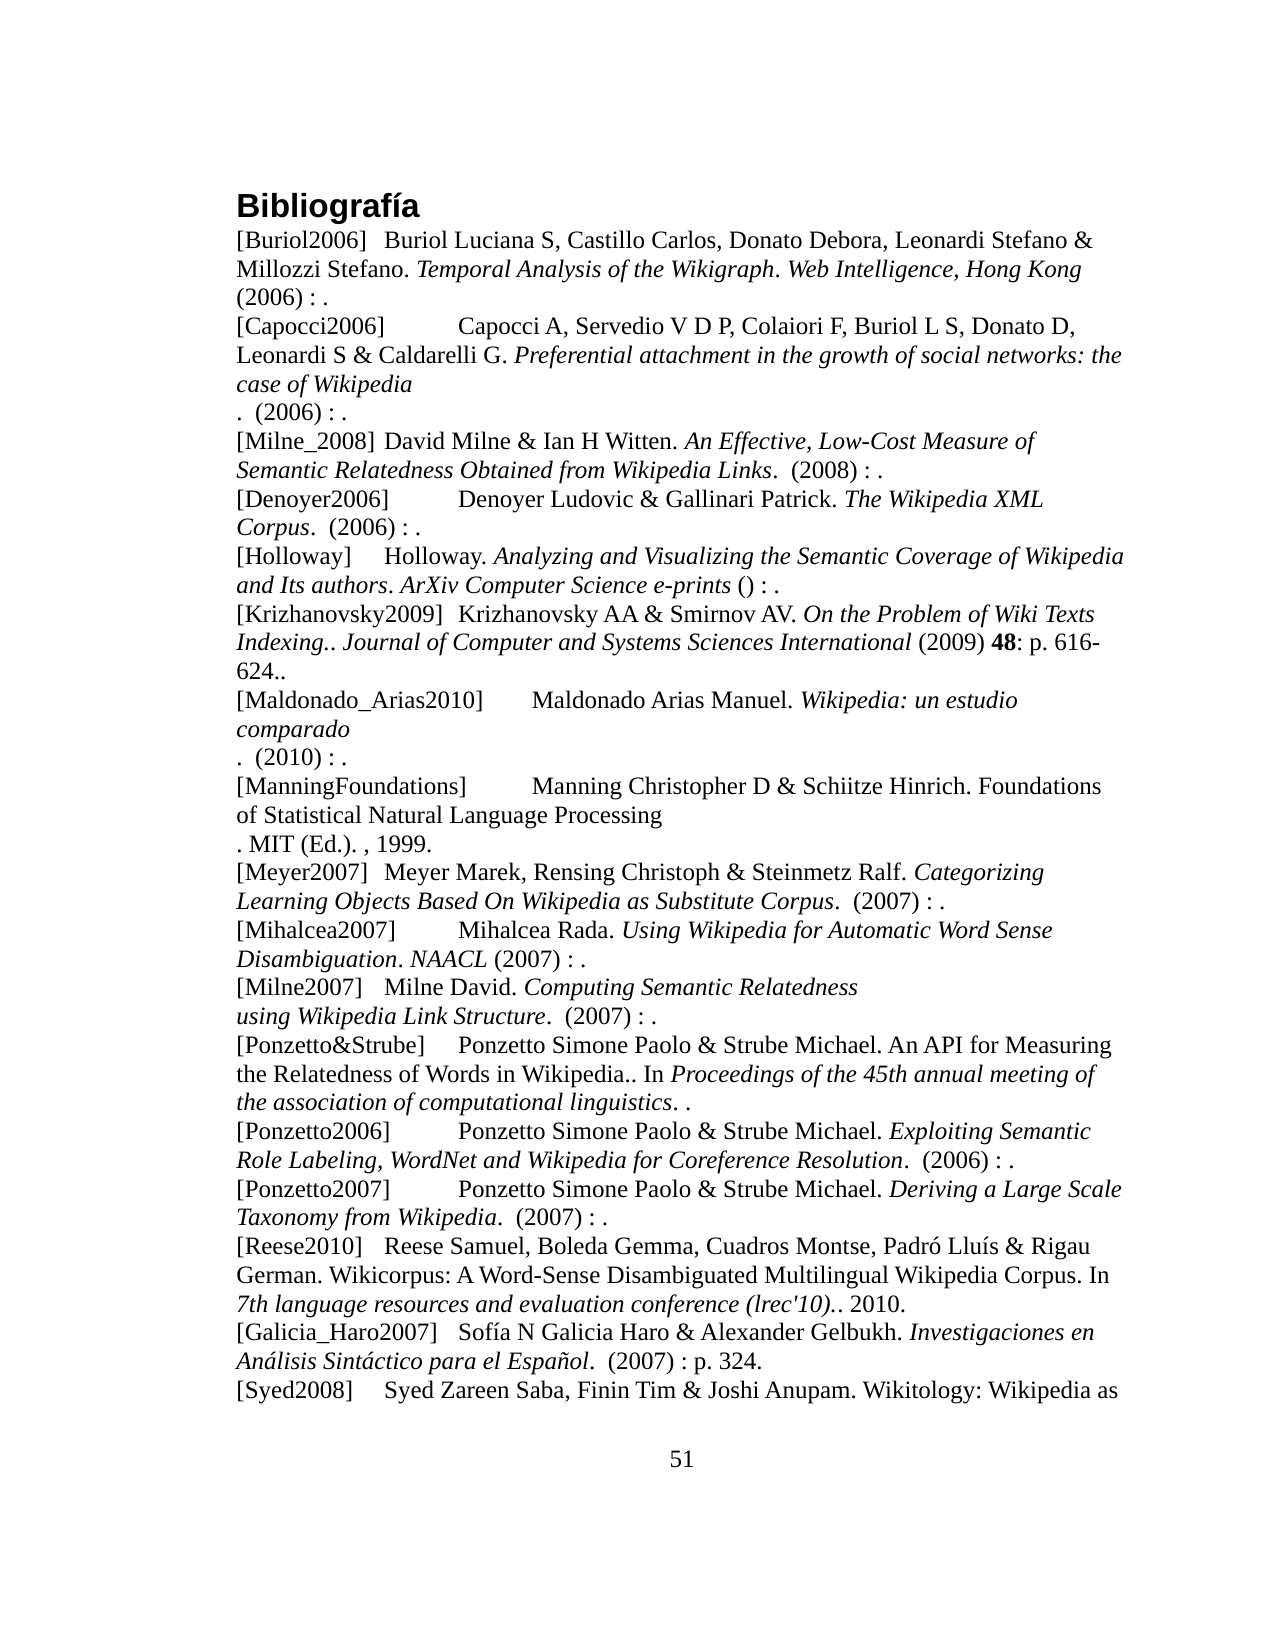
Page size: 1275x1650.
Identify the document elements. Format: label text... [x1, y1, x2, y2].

text [Milne2007] Milne David. Computing Semantic Relatedness using Wikipedia Link Structure. (2007) : . [236, 972, 1127, 1030]
text [Denoyer2006] Denoyer Ludovic & Gallinari Patrick. The Wikipedia XML Corpus. (2006) : . [236, 484, 1127, 541]
text [Holloway] Holloway. Analyzing and Visualizing the Semantic Coverage of Wikipedia and Its authors. ArXiv Computer Science e-prints () : . [236, 541, 1127, 599]
text [Ponzetto2006] Ponzetto Simone Paolo & Strube Michael. Exploiting Semantic Role Labeling, WordNet and Wikipedia for Coreference Resolution. (2006) : . [236, 1116, 1127, 1174]
text [Ponzetto&Strube] Ponzetto Simone Paolo & Strube Michael. An API for Measuring the Relatedness of Words in Wikipedia.. In Proceedings of the 45th annual meeting of the association of computational linguistics. . [236, 1030, 1127, 1116]
text [Reese2010] Reese Samuel, Boleda Gemma, Cuadros Montse, Padró Lluís & Rigau German. Wikicorpus: A Word-Sense Disambiguated Multilingual Wikipedia Corpus. In 7th language resources and evaluation conference (lrec'10).. 2010. [236, 1231, 1127, 1317]
text [ManningFoundations] Manning Christopher D & Schiitze Hinrich. Foundations of Statistical Natural Language Processing . MIT (Ed.). , 1999. [236, 771, 1127, 857]
subtitle Bibliografía [236, 186, 1127, 225]
text [Buriol2006] Buriol Luciana S, Castillo Carlos, Donato Debora, Leonardi Stefano & Millozzi Stefano. Temporal Analysis of the Wikigraph. Web Intelligence, Hong Kong (2006) : . [236, 225, 1127, 311]
text [Galicia_Haro2007] Sofía N Galicia Haro & Alexander Gelbukh. Investigaciones en Análisis Sintáctico para el Español. (2007) : p. 324. [236, 1317, 1127, 1375]
text [Krizhanovsky2009] Krizhanovsky AA & Smirnov AV. On the Problem of Wiki Texts Indexing.. Journal of Computer and Systems Sciences International (2009) 48: p. 616-624.. [236, 599, 1127, 685]
text [Ponzetto2007] Ponzetto Simone Paolo & Strube Michael. Deriving a Large Scale Taxonomy from Wikipedia. (2007) : . [236, 1174, 1127, 1231]
text [Mihalcea2007] Mihalcea Rada. Using Wikipedia for Automatic Word Sense Disambiguation. NAACL (2007) : . [236, 915, 1127, 972]
text [Maldonado_Arias2010] Maldonado Arias Manuel. Wikipedia: un estudio comparado . (2010) : . [236, 685, 1127, 771]
text [Meyer2007] Meyer Marek, Rensing Christoph & Steinmetz Ralf. Categorizing Learning Objects Based On Wikipedia as Substitute Corpus. (2007) : . [236, 857, 1127, 915]
text [Syed2008] Syed Zareen Saba, Finin Tim & Joshi Anupam. Wikitology: Wikipedia as [236, 1375, 1127, 1404]
text [Capocci2006] Capocci A, Servedio V D P, Colaiori F, Buriol L S, Donato D, Leonardi S & Caldarelli G. Preferential attachment in the growth of social networks: the case of Wikipedia . (2006) : . [236, 311, 1127, 426]
text [Milne_2008] David Milne & Ian H Witten. An Effective, Low-Cost Measure of Semantic Relatedness Obtained from Wikipedia Links. (2008) : . [236, 426, 1127, 484]
